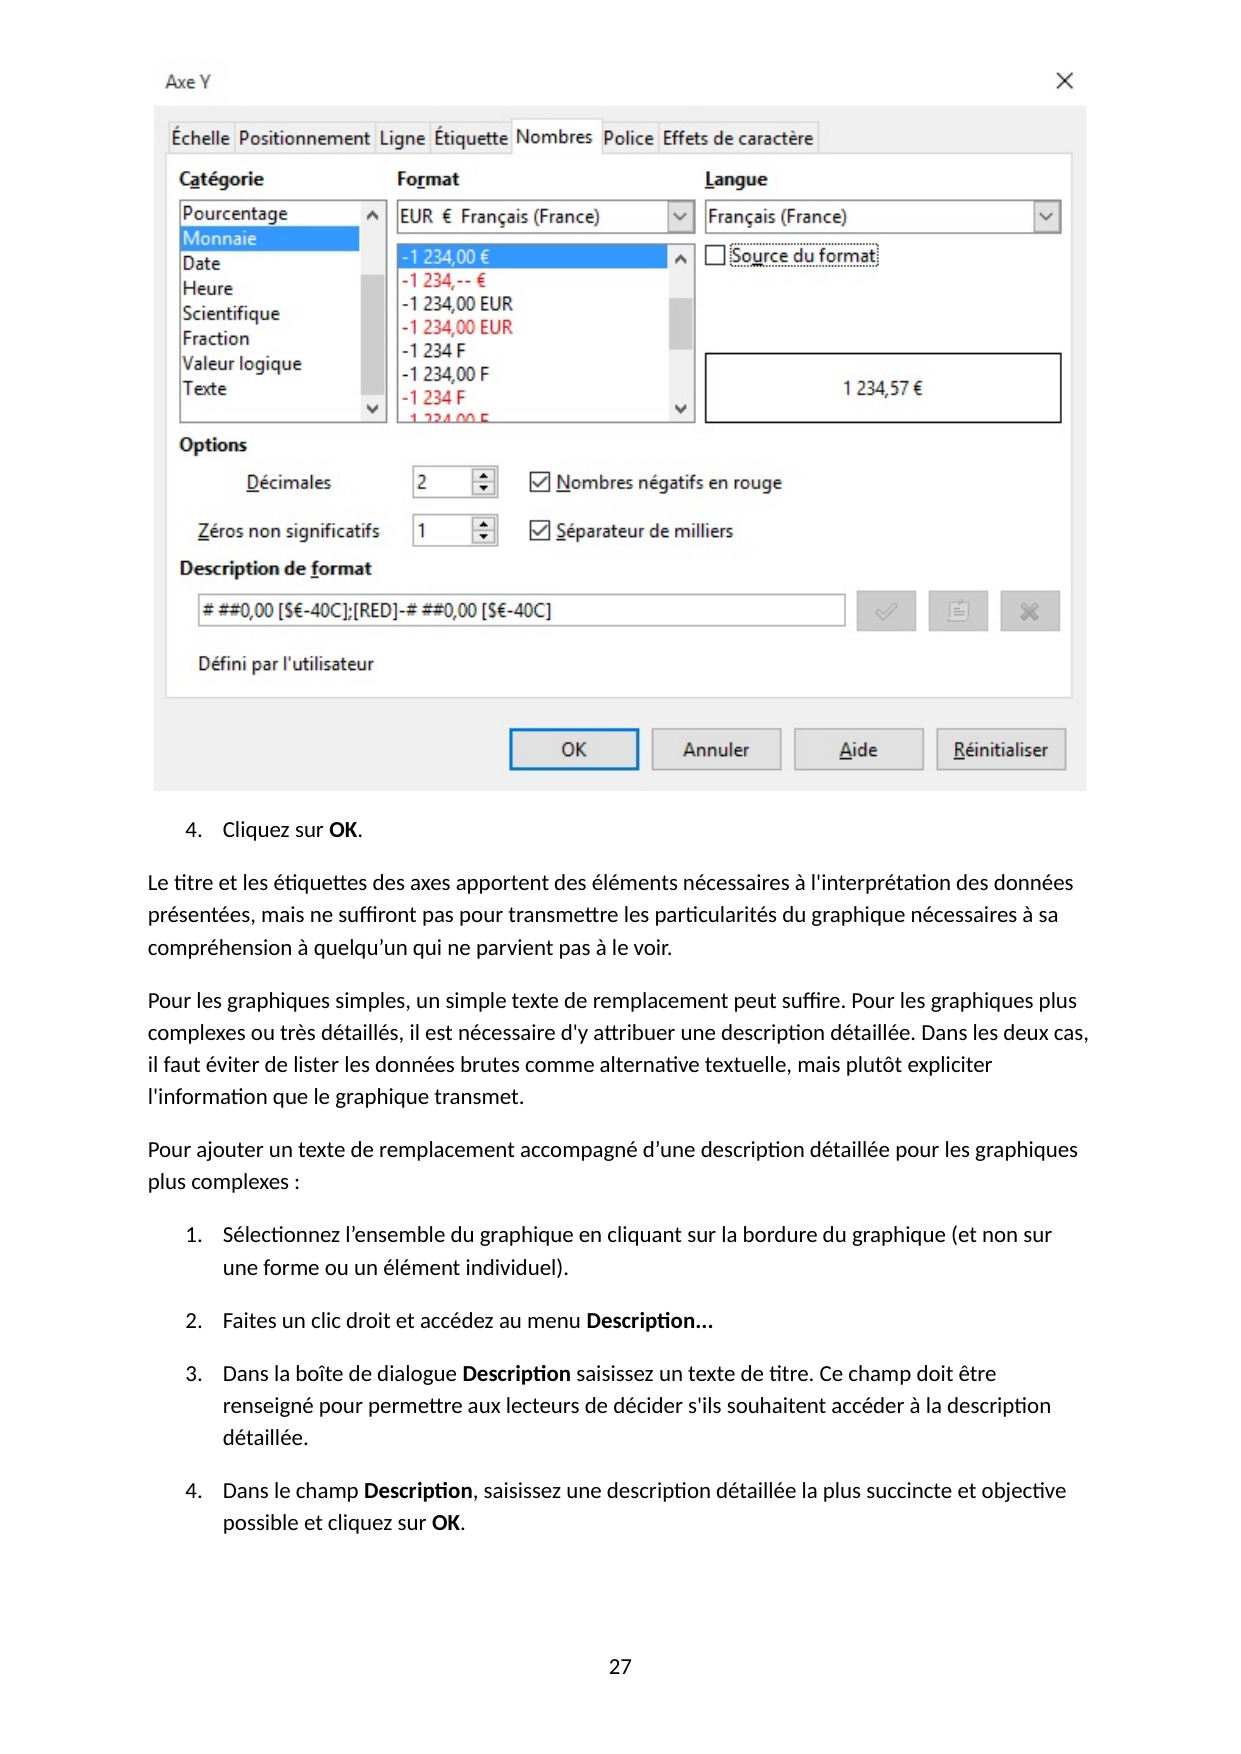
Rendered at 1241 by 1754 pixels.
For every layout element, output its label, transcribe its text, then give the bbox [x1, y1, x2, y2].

picture [153, 59, 1087, 791]
text Pour les graphiques simples, un simple texte de remplacement peut suffire. Pour les graphiques plus complexes ou très détaillés, il est nécessaire d'y attribuer une description détaillée. Dans les deux cas, il faut éviter de lister les données brutes comme alternative textuelle, mais plutôt expliciter l'information que le graphique transmet. [148, 986, 1093, 1110]
list Faites un clic droit et accédez au menu Description... [185, 1306, 1093, 1334]
list Dans la boîte de dialogue Description saisissez un texte de titre. Ce champ doit être renseigné pour permettre aux lecteurs de décider s'ils souhaitent accéder à la description détaillée. [185, 1359, 1093, 1451]
list Dans le champ Description, saisissez une description détaillée la plus succincte et objective possible et cliquez sur OK. [185, 1476, 1093, 1536]
list Sélectionnez l’ensemble du graphique en cliquant sur la bordure du graphique (et non sur une forme ou un élément individuel). [185, 1221, 1093, 1281]
text Pour ajouter un texte de remplacement accompagné d’une description détaillée pour les graphiques plus complexes : [148, 1135, 1093, 1196]
text Le titre et les étiquettes des axes apportent des éléments nécessaires à l'interprétation des données présentées, mais ne suffiront pas pour transmettre les particularités du graphique nécessaires à sa compréhension à quelqu’un qui ne parvient pas à le voir. [148, 868, 1093, 961]
list Cliquez sur OK. [185, 815, 1093, 843]
